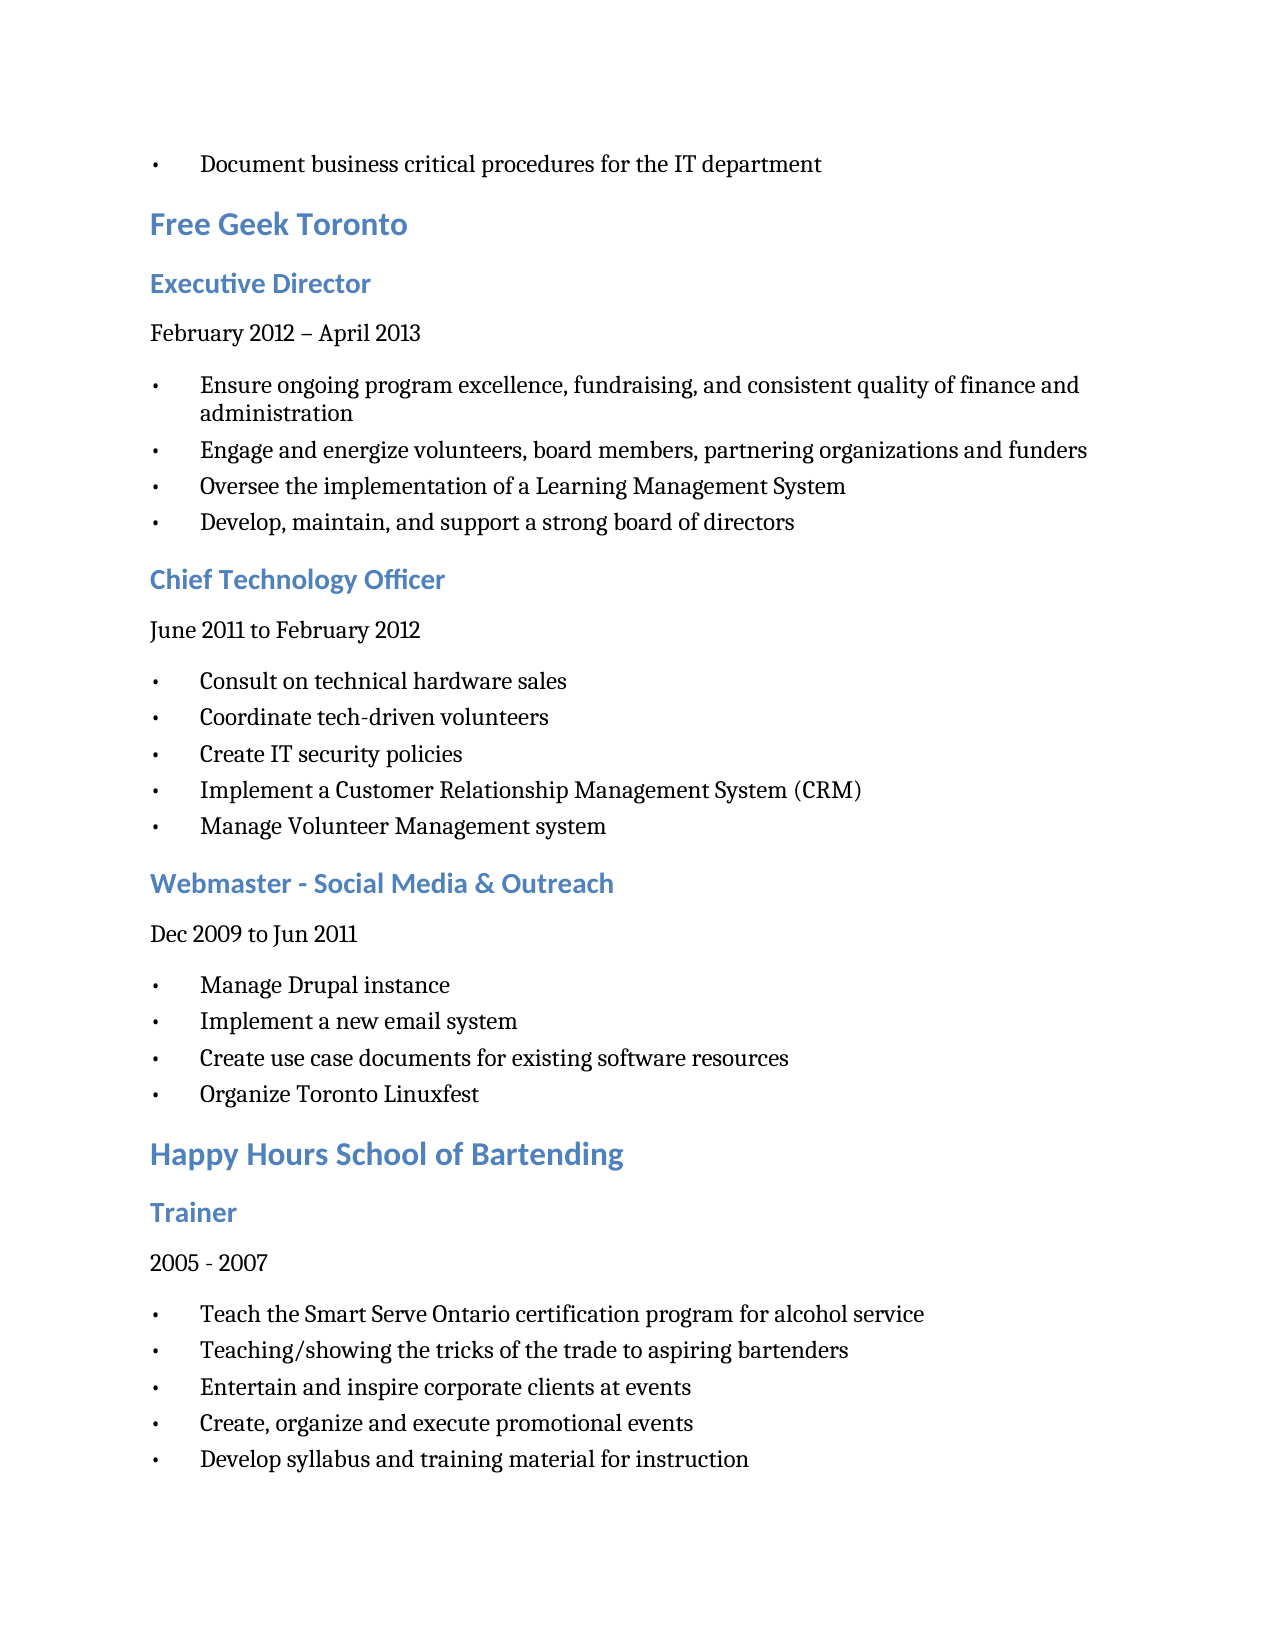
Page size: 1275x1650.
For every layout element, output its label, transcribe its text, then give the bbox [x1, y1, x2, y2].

subtitle Free Geek Toronto [150, 203, 1125, 244]
subtitle Trainer [150, 1194, 1125, 1230]
text Dec 2009 to Jun 2011 [150, 920, 1125, 948]
list Document business critical procedures for the IT department [150, 150, 1125, 179]
list Develop, maintain, and support a strong board of directors [150, 508, 1125, 537]
list Create, organize and execute promotional events [150, 1409, 1125, 1438]
list Coordinate tech-driven volunteers [150, 703, 1125, 732]
list Ensure ongoing program excellence, fundraising, and consistent quality of finance and administration [150, 371, 1125, 428]
list Implement a new email system [150, 1007, 1125, 1036]
list Create IT security policies [150, 739, 1125, 768]
list Manage Drupal instance [150, 971, 1125, 1000]
list Entertain and inspire corporate clients at events [150, 1373, 1125, 1401]
text 2005 - 2007 [150, 1249, 1125, 1278]
list Teaching/showing the tricks of the trade to aspiring bartenders [150, 1336, 1125, 1365]
list Manage Volunteer Management system [150, 812, 1125, 841]
text February 2012 – April 2013 [150, 319, 1125, 348]
text June 2011 to February 2012 [150, 616, 1125, 644]
list Organize Toronto Linuxfest [150, 1080, 1125, 1108]
list Oversee the implementation of a Learning Management System [150, 472, 1125, 501]
subtitle Happy Hours School of Bartending [150, 1133, 1125, 1174]
subtitle Executive Director [150, 265, 1125, 301]
subtitle Chief Technology Officer [150, 561, 1125, 597]
list Engage and energize volunteers, board members, partnering organizations and funders [150, 436, 1125, 464]
list Consult on technical hardware sales [150, 667, 1125, 696]
list Implement a Customer Relationship Management System (CRM) [150, 776, 1125, 804]
list Teach the Smart Serve Ontario certification program for alcohol service [150, 1300, 1125, 1329]
list Create use case documents for existing software resources [150, 1043, 1125, 1072]
subtitle Webmaster - Social Media & Outreach [150, 865, 1125, 901]
list Develop syllabus and training material for instruction [150, 1445, 1125, 1474]
